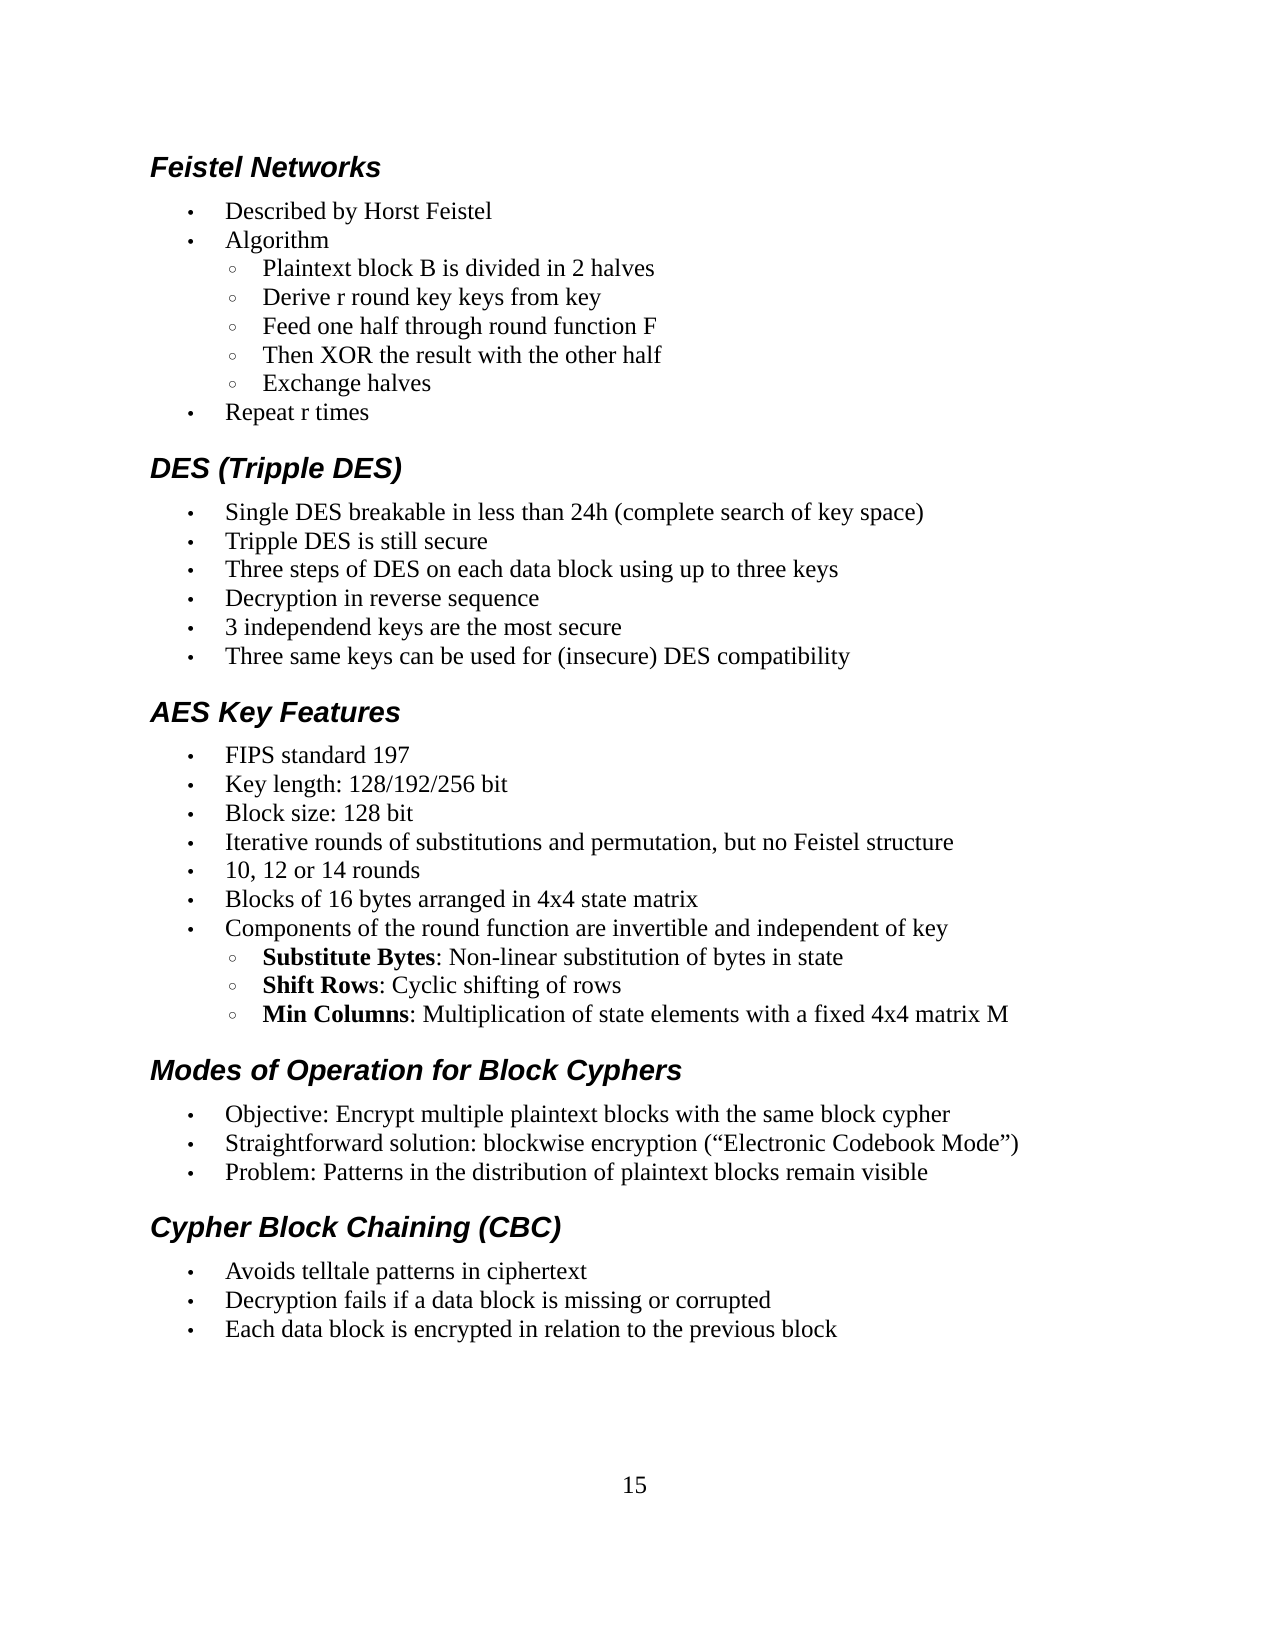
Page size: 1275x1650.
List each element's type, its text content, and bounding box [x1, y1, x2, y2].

subtitle Cypher Block Chaining (CBC) [150, 1210, 1125, 1244]
list 3 independend keys are the most secure [187, 612, 1125, 641]
list Feed one half through round function F [225, 311, 1125, 340]
list Derive r round key keys from key [225, 282, 1125, 311]
list Substitute Bytes: Non-linear substitution of bytes in state [225, 942, 1125, 971]
list Exchange halves [225, 368, 1125, 397]
list Three same keys can be used for (insecure) DES compatibility [187, 641, 1125, 669]
list Decryption in reverse sequence [187, 583, 1125, 612]
list Avoids telltale patterns in ciphertext [187, 1256, 1125, 1285]
list Straightforward solution: blockwise encryption (“Electronic Codebook Mode”) [187, 1128, 1125, 1157]
list Problem: Patterns in the distribution of plaintext blocks remain visible [187, 1157, 1125, 1185]
list Objective: Encrypt multiple plaintext blocks with the same block cypher [187, 1099, 1125, 1128]
list Each data block is encrypted in relation to the previous block [187, 1314, 1125, 1343]
list Min Columns: Multiplication of state elements with a fixed 4x4 matrix M [225, 999, 1125, 1028]
subtitle AES Key Features [150, 694, 1125, 728]
list Plaintext block B is divided in 2 halves [225, 253, 1125, 282]
list Key length: 128/192/256 bit [187, 769, 1125, 798]
subtitle Modes of Operation for Block Cyphers [150, 1053, 1125, 1087]
list Algorithm [187, 225, 1125, 253]
subtitle DES (Tripple DES) [150, 451, 1125, 484]
list Components of the round function are invertible and independent of key [187, 913, 1125, 942]
list FIPS standard 197 [187, 741, 1125, 769]
list Tripple DES is still secure [187, 526, 1125, 554]
list 10, 12 or 14 rounds [187, 856, 1125, 884]
list Blocks of 16 bytes arranged in 4x4 state matrix [187, 884, 1125, 913]
list Decryption fails if a data block is missing or corrupted [187, 1285, 1125, 1314]
list Three steps of DES on each data block using up to three keys [187, 554, 1125, 583]
list Single DES breakable in less than 24h (complete search of key space) [187, 497, 1125, 526]
list Then XOR the result with the other half [225, 340, 1125, 368]
subtitle Feistel Networks [150, 150, 1125, 183]
list Described by Horst Feistel [187, 196, 1125, 225]
list Repeat r times [187, 397, 1125, 426]
list Shift Rows: Cyclic shifting of rows [225, 971, 1125, 999]
list Iterative rounds of substitutions and permutation, but no Feistel structure [187, 827, 1125, 856]
list Block size: 128 bit [187, 798, 1125, 827]
